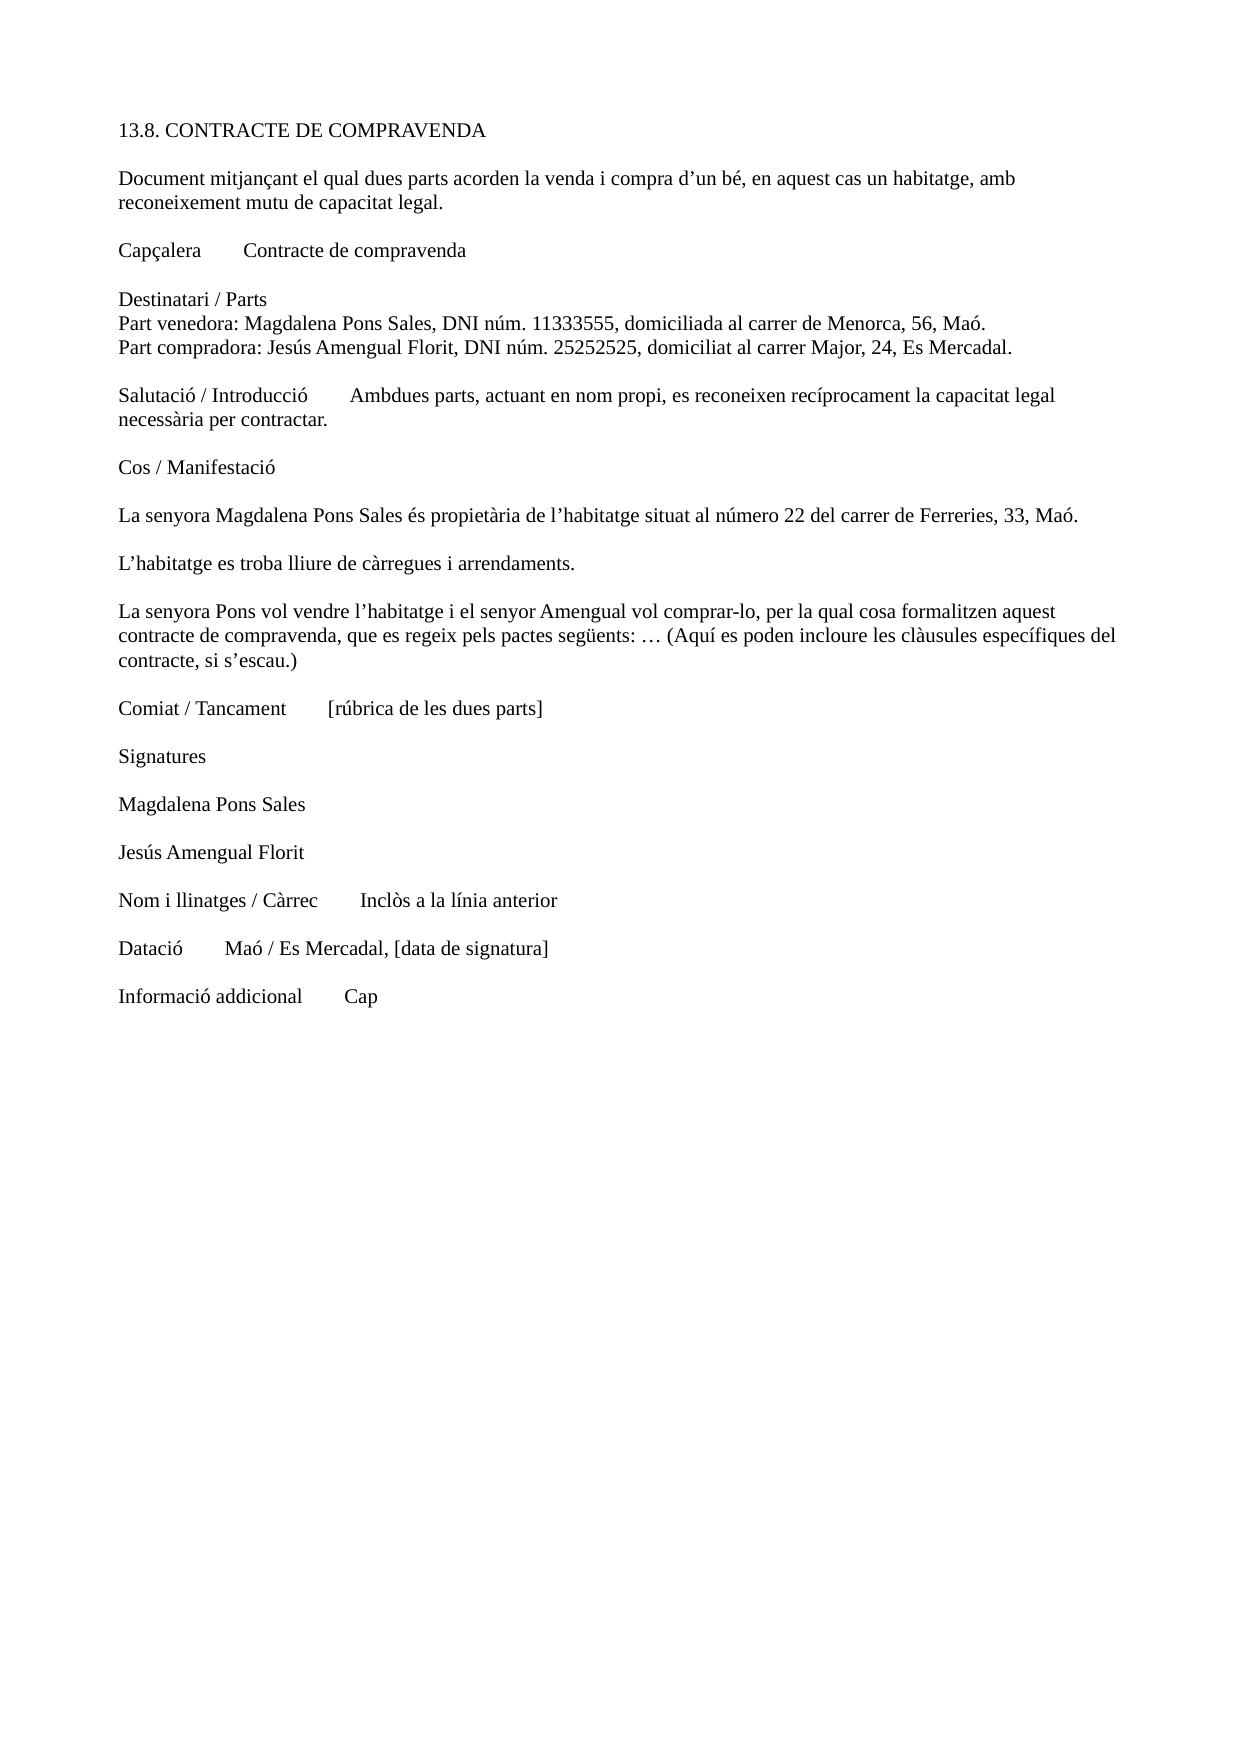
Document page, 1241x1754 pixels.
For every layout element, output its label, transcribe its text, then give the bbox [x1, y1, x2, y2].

text L’habitatge es troba lliure de càrregues i arrendaments. [118, 551, 1122, 575]
text 13.8. CONTRACTE DE COMPRAVENDA [118, 118, 1122, 142]
text Jesús Amengual Florit [118, 840, 1122, 864]
text Destinatari / Parts [118, 287, 1122, 311]
text Cos / Manifestació [118, 455, 1122, 479]
text Capçalera Contracte de compravenda [118, 238, 1122, 262]
text La senyora Magdalena Pons Sales és propietària de l’habitatge situat al número 22 del carrer de Ferreries, 33, Maó. [118, 503, 1122, 527]
text Nom i llinatges / Càrrec Inclòs a la línia anterior [118, 888, 1122, 912]
text Magdalena Pons Sales [118, 792, 1122, 816]
text Comiat / Tancament [rúbrica de les dues parts] [118, 696, 1122, 720]
text Datació Maó / Es Mercadal, [data de signatura] [118, 936, 1122, 960]
text Document mitjançant el qual dues parts acorden la venda i compra d’un bé, en aquest cas un habitatge, amb reconeixement mutu de capacitat legal. [118, 166, 1122, 214]
text Informació addicional Cap [118, 984, 1122, 1008]
text Signatures [118, 744, 1122, 768]
text Part compradora: Jesús Amengual Florit, DNI núm. 25252525, domiciliat al carrer Major, 24, Es Mercadal. [118, 335, 1122, 359]
text Part venedora: Magdalena Pons Sales, DNI núm. 11333555, domiciliada al carrer de Menorca, 56, Maó. [118, 311, 1122, 335]
text Salutació / Introducció Ambdues parts, actuant en nom propi, es reconeixen recíprocament la capacitat legal necessària per contractar. [118, 383, 1122, 431]
text La senyora Pons vol vendre l’habitatge i el senyor Amengual vol comprar-lo, per la qual cosa formalitzen aquest contracte de compravenda, que es regeix pels pactes següents: … (Aquí es poden incloure les clàusules específiques del contracte, si s’escau.) [118, 599, 1122, 672]
